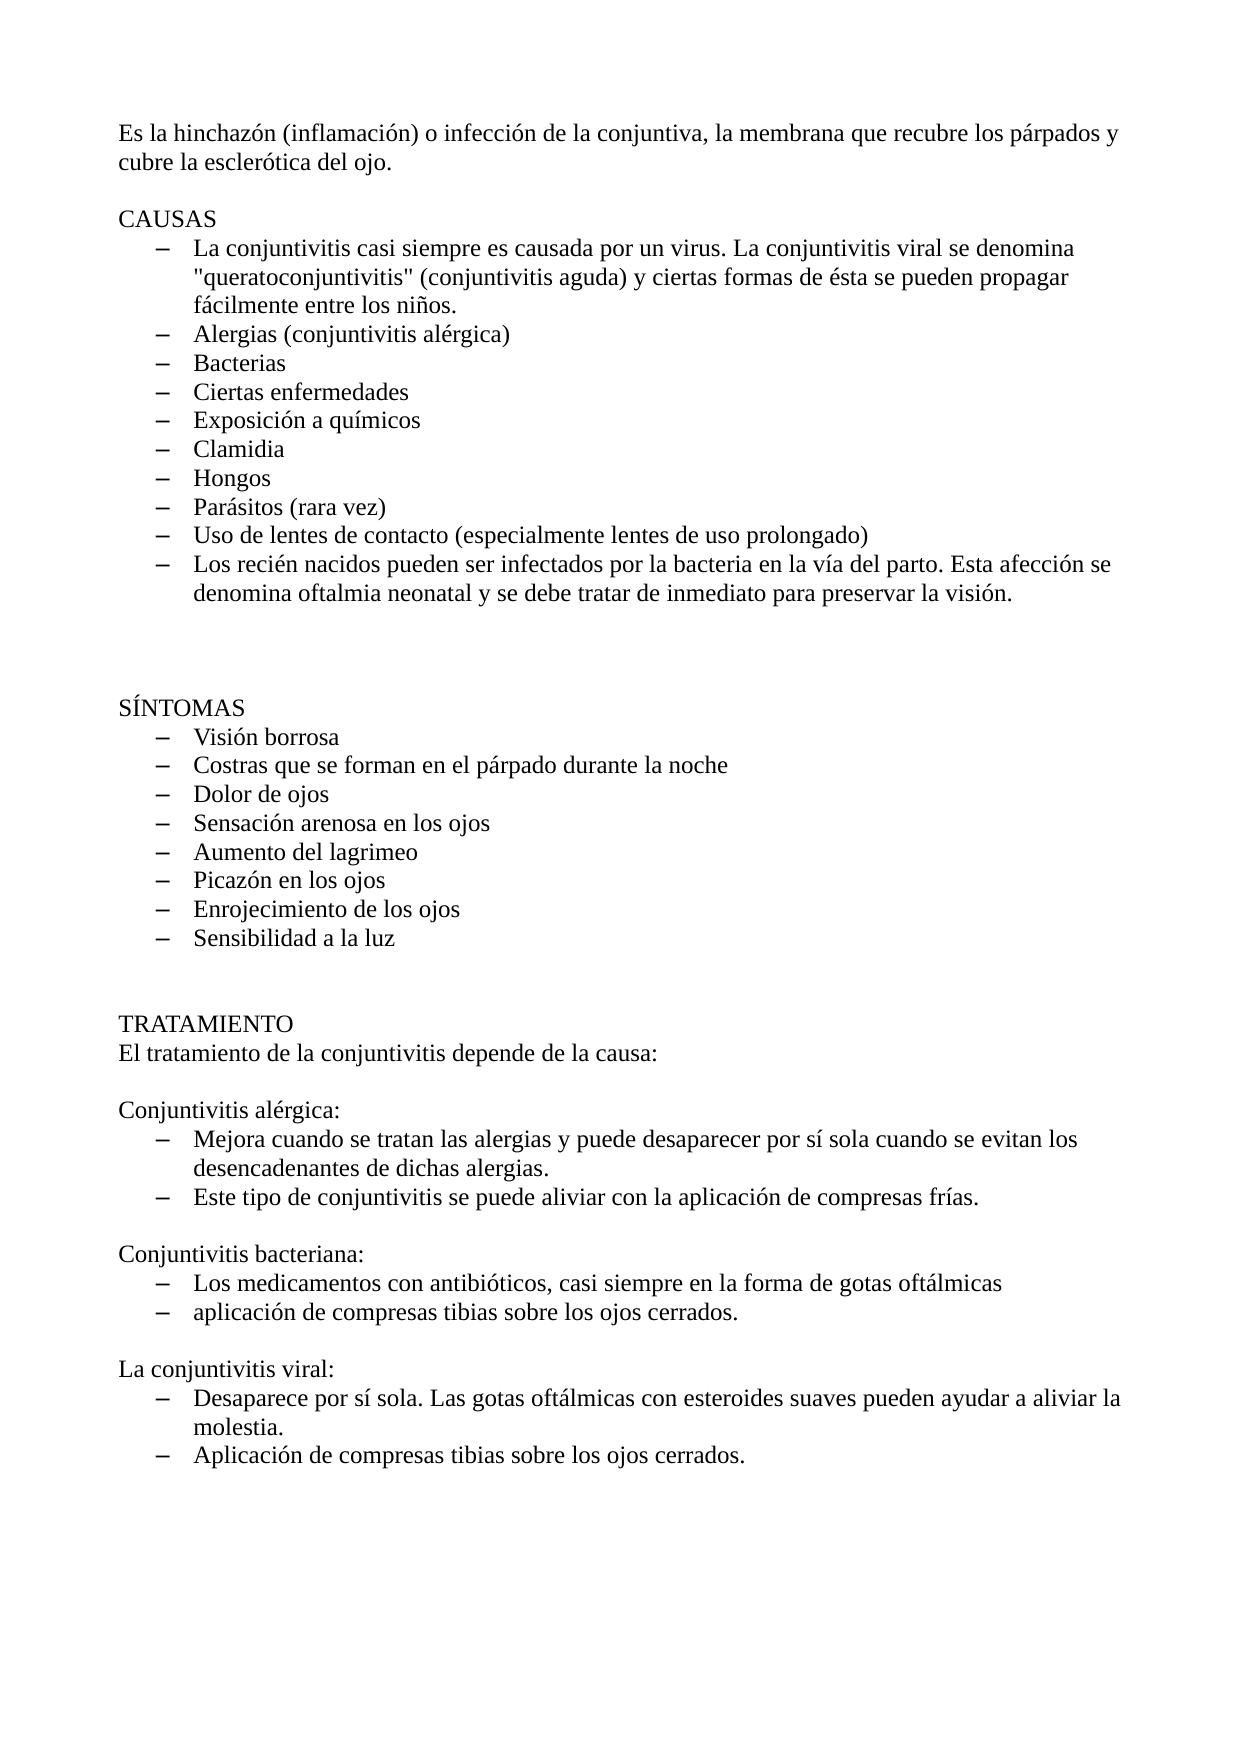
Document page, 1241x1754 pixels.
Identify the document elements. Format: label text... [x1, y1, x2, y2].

list aplicación de compresas tibias sobre los ojos cerrados. [156, 1297, 1122, 1326]
text La conjuntivitis viral: [118, 1354, 1122, 1383]
list Aumento del lagrimeo [156, 837, 1122, 866]
list Sensación arenosa en los ojos [156, 808, 1122, 837]
list Mejora cuando se tratan las alergias y puede desaparecer por sí sola cuando se evitan los desencadenantes de dichas alergias. [156, 1124, 1122, 1182]
list Parásitos (rara vez) [156, 492, 1122, 521]
list Desaparece por sí sola. Las gotas oftálmicas con esteroides suaves pueden ayudar a aliviar la molestia. [156, 1383, 1122, 1441]
list Dolor de ojos [156, 779, 1122, 808]
list Exposición a químicos [156, 406, 1122, 434]
list Bacterias [156, 348, 1122, 377]
text Conjuntivitis bacteriana: [118, 1239, 1122, 1268]
list Alergias (conjuntivitis alérgica) [156, 319, 1122, 348]
list Uso de lentes de contacto (especialmente lentes de uso prolongado) [156, 521, 1122, 549]
text TRATAMIENTO [118, 1009, 1122, 1038]
list Visión borrosa [156, 722, 1122, 751]
text Conjuntivitis alérgica: [118, 1096, 1122, 1124]
text CAUSAS [118, 204, 1122, 233]
list Costras que se forman en el párpado durante la noche [156, 751, 1122, 779]
list La conjuntivitis casi siempre es causada por un virus. La conjuntivitis viral se denomina "queratoconjuntivitis" (conjuntivitis aguda) y ciertas formas de ésta se pueden propagar fácilmente entre los niños. [156, 233, 1122, 319]
list Los recién nacidos pueden ser infectados por la bacteria en la vía del parto. Esta afección se denomina oftalmia neonatal y se debe tratar de inmediato para preservar la visión. [156, 549, 1122, 607]
list Enrojecimiento de los ojos [156, 894, 1122, 923]
list Sensibilidad a la luz [156, 923, 1122, 952]
list Este tipo de conjuntivitis se puede aliviar con la aplicación de compresas frías. [156, 1182, 1122, 1211]
list Hongos [156, 463, 1122, 492]
list Aplicación de compresas tibias sobre los ojos cerrados. [156, 1441, 1122, 1469]
list Picazón en los ojos [156, 866, 1122, 894]
list Los medicamentos con antibióticos, casi siempre en la forma de gotas oftálmicas [156, 1268, 1122, 1297]
text Es la hinchazón (inflamación) o infección de la conjuntiva, la membrana que recubre los párpados y cubre la esclerótica del ojo. [118, 118, 1122, 176]
list Clamidia [156, 434, 1122, 463]
text SÍNTOMAS [118, 693, 1122, 722]
text El tratamiento de la conjuntivitis depende de la causa: [118, 1038, 1122, 1067]
list Ciertas enfermedades [156, 377, 1122, 406]
